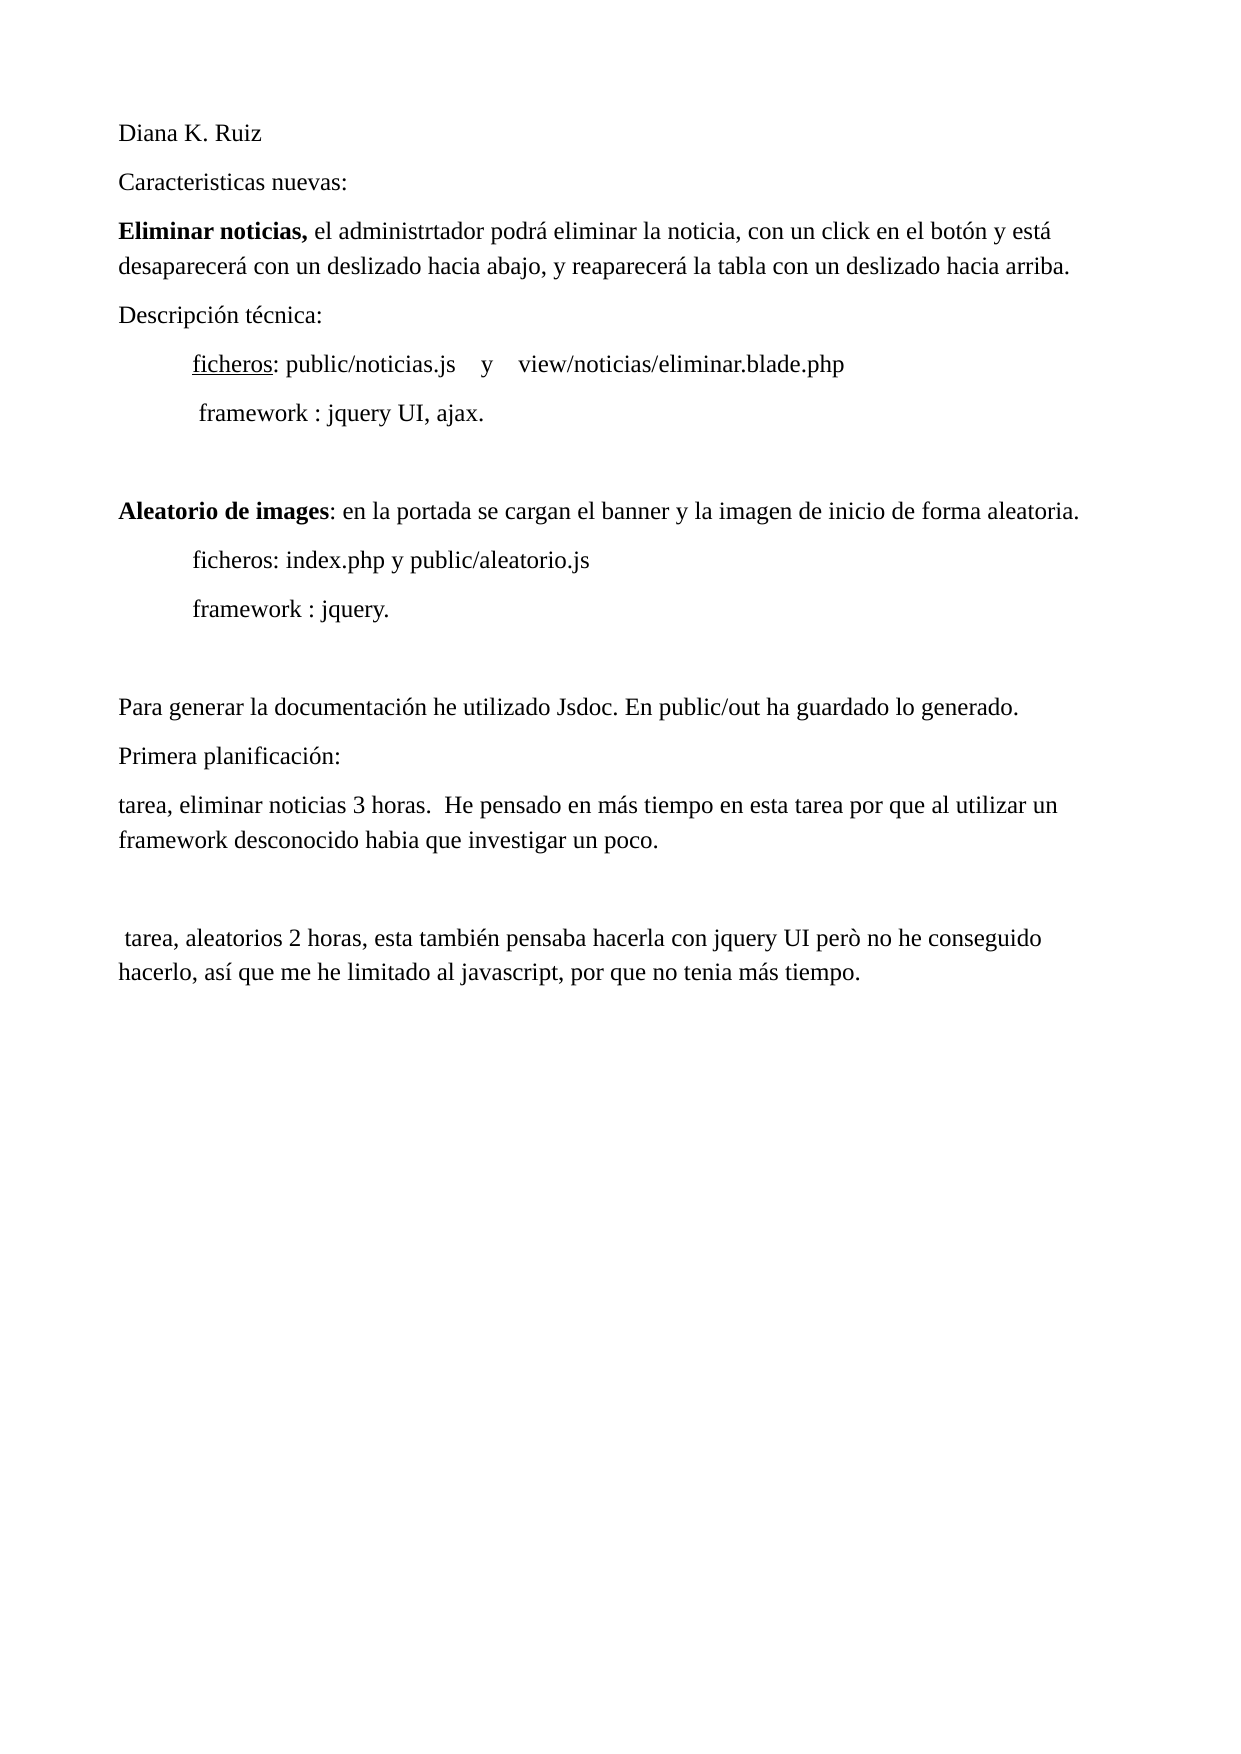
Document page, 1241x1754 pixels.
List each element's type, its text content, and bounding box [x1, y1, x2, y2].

text ficheros: index.php y public/aleatorio.js [118, 545, 1122, 574]
text framework : jquery UI, ajax. [118, 398, 1122, 427]
text framework : jquery. [118, 594, 1122, 623]
text Descripción técnica: [118, 300, 1122, 328]
text Primera planificación: [118, 741, 1122, 770]
text Aleatorio de images: en la portada se cargan el banner y la imagen de inicio de forma aleatoria. [118, 496, 1122, 525]
text tarea, aleatorios 2 horas, esta también pensaba hacerla con jquery UI però no he conseguido hacerlo, así que me he limitado al javascript, por que no tenia más tiempo. [118, 923, 1122, 986]
text ficheros: public/noticias.js y view/noticias/eliminar.blade.php [118, 349, 1122, 378]
text Para generar la documentación he utilizado Jsdoc. En public/out ha guardado lo generado. [118, 692, 1122, 721]
text tarea, eliminar noticias 3 horas. He pensado en más tiempo en esta tarea por que al utilizar un framework desconocido habia que investigar un poco. [118, 790, 1122, 854]
text Diana K. Ruiz [118, 118, 1122, 147]
text Eliminar noticias, el administrtador podrá eliminar la noticia, con un click en el botón y está desaparecerá con un deslizado hacia abajo, y reaparecerá la tabla con un deslizado hacia arriba. [118, 216, 1122, 279]
text Caracteristicas nuevas: [118, 167, 1122, 196]
